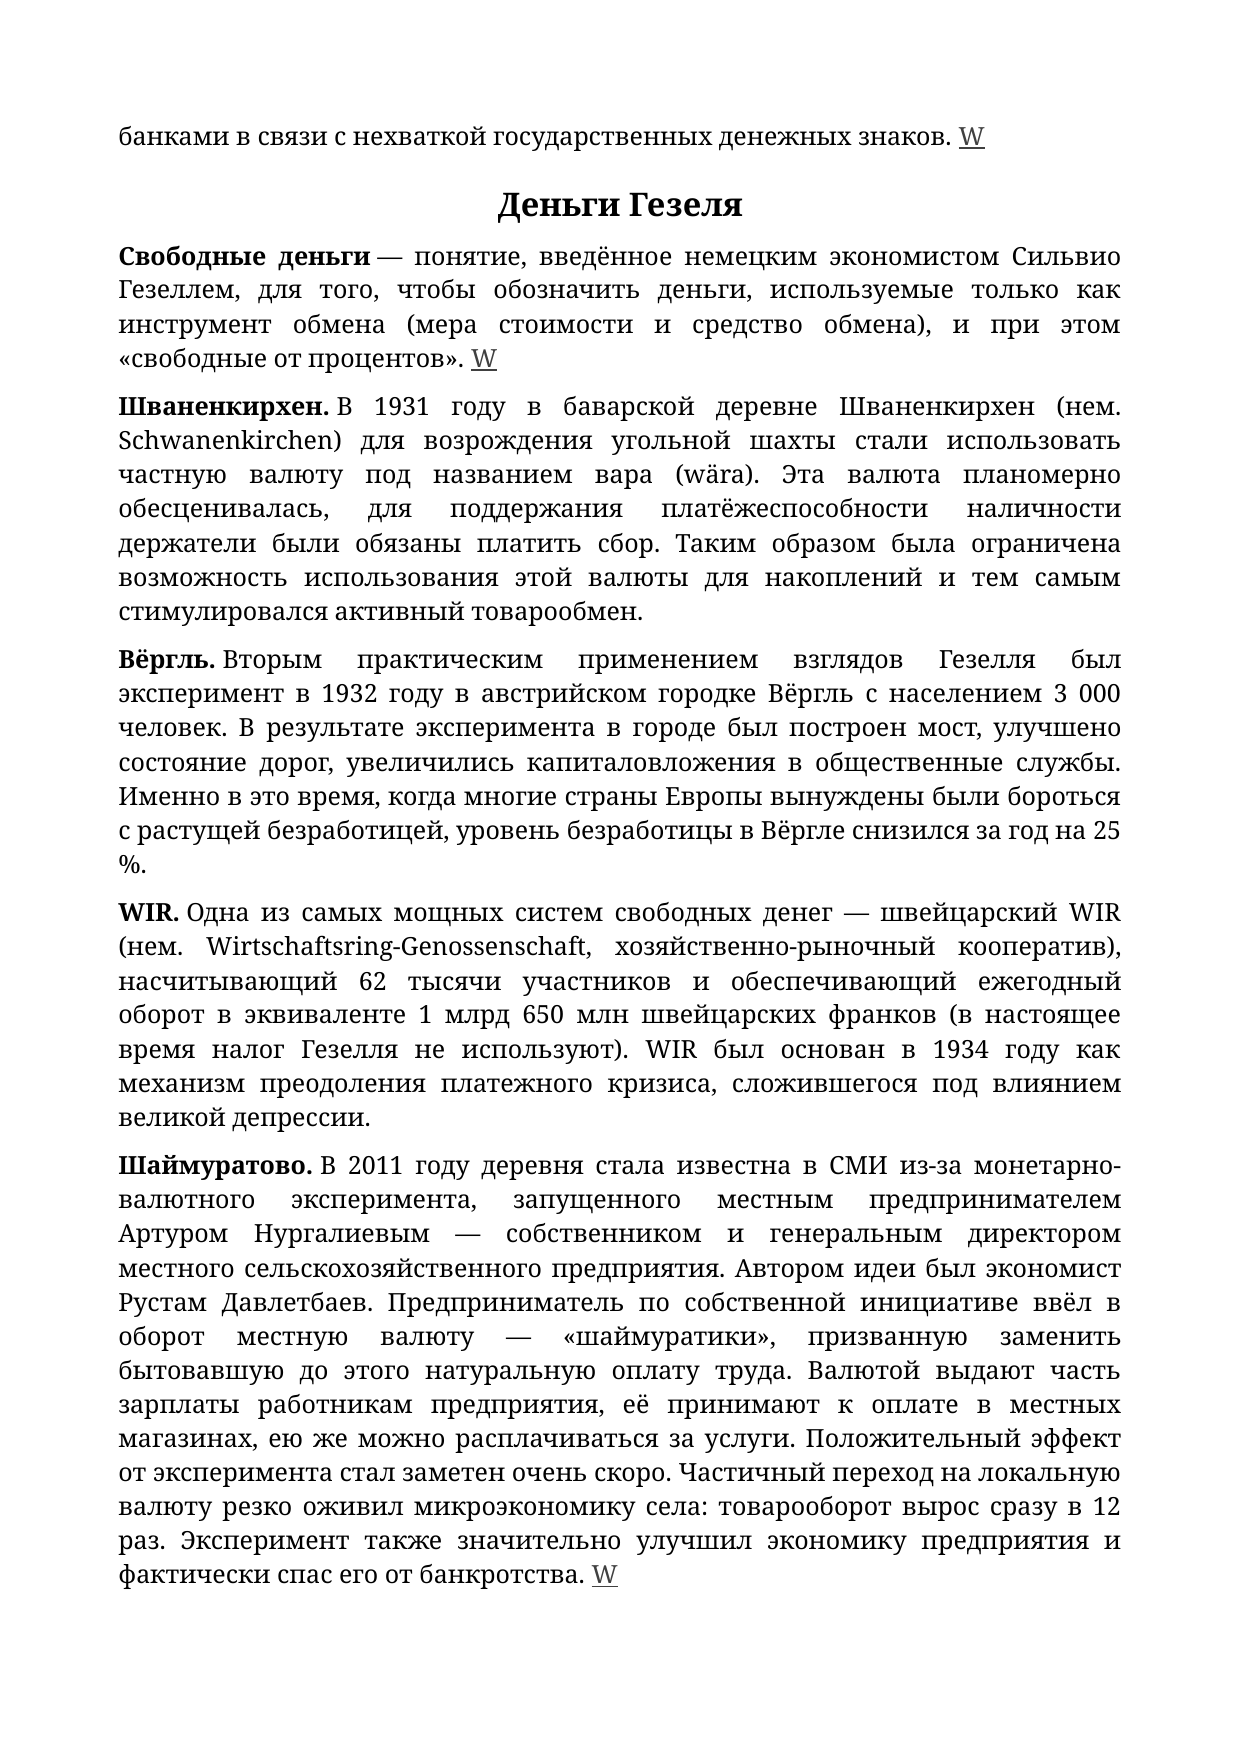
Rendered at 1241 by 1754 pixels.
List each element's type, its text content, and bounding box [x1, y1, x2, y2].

subtitle Деньги Гезеля [118, 181, 1122, 226]
text Вёргль. Вторым практическим применением взглядов Гезелля был эксперимент в 1932 году в австрийском городке Вёргль с населением 3 000 человек. В результате эксперимента в городе был построен мост, улучшено состояние дорог, увеличились капиталовложения в общественные службы. Именно в это время, когда многие страны Европы вынуждены были бороться с растущей безработицей, уровень безработицы в Вёргле снизился за год на 25 %. [118, 642, 1122, 880]
text банками в связи с нехваткой государственных денежных знаков. W [118, 118, 1122, 152]
text Свободные деньги — понятие, введённое немецким экономистом Сильвио Гезеллем, для того, чтобы обозначить деньги, используемые только как инструмент обмена (мера стоимости и средство обмена), и при этом «свободные от процентов». W [118, 238, 1122, 374]
text WIR. Одна из самых мощных систем свободных денег — швейцарский WIR (нем. Wirtschaftsring-Genossenschaft, хозяйственно-рыночный кооператив), насчитывающий 62 тысячи участников и обеспечивающий ежегодный оборот в эквиваленте 1 млрд 650 млн швейцарских франков (в настоящее время налог Гезелля не используют). WIR был основан в 1934 году как механизм преодоления платежного кризиса, сложившегося под влиянием великой депрессии. [118, 895, 1122, 1133]
text Шаймуратово. В 2011 году деревня стала известна в СМИ из-за монетарно-валютного эксперимента, запущенного местным предпринимателем Артуром Нургалиевым — собственником и генеральным директором местного сельскохозяйственного предприятия. Автором идеи был экономист Рустам Давлетбаев. Предприниматель по собственной инициативе ввёл в оборот местную валюту — «шаймуратики», призванную заменить бытовавшую до этого натуральную оплату труда. Валютой выдают часть зарплаты работникам предприятия, её принимают к оплате в местных магазинах, ею же можно расплачиваться за услуги. Положительный эффект от эксперимента стал заметен очень скоро. Частичный переход на локальную валюту резко оживил микроэкономику села: товарооборот вырос сразу в 12 раз. Эксперимент также значительно улучшил экономику предприятия и фактически спас его от банкротства. W [118, 1148, 1122, 1591]
text Шваненкирхен. В 1931 году в баварской деревне Шваненкирхен (нем. Schwanenkirchen) для возрождения угольной шахты стали использовать частную валюту под названием вара (wära). Эта валюта планомерно обесценивалась, для поддержания платёжеспособности наличности держатели были обязаны платить сбор. Таким образом была ограничена возможность использования этой валюты для накоплений и тем самым стимулировался активный товарообмен. [118, 389, 1122, 627]
